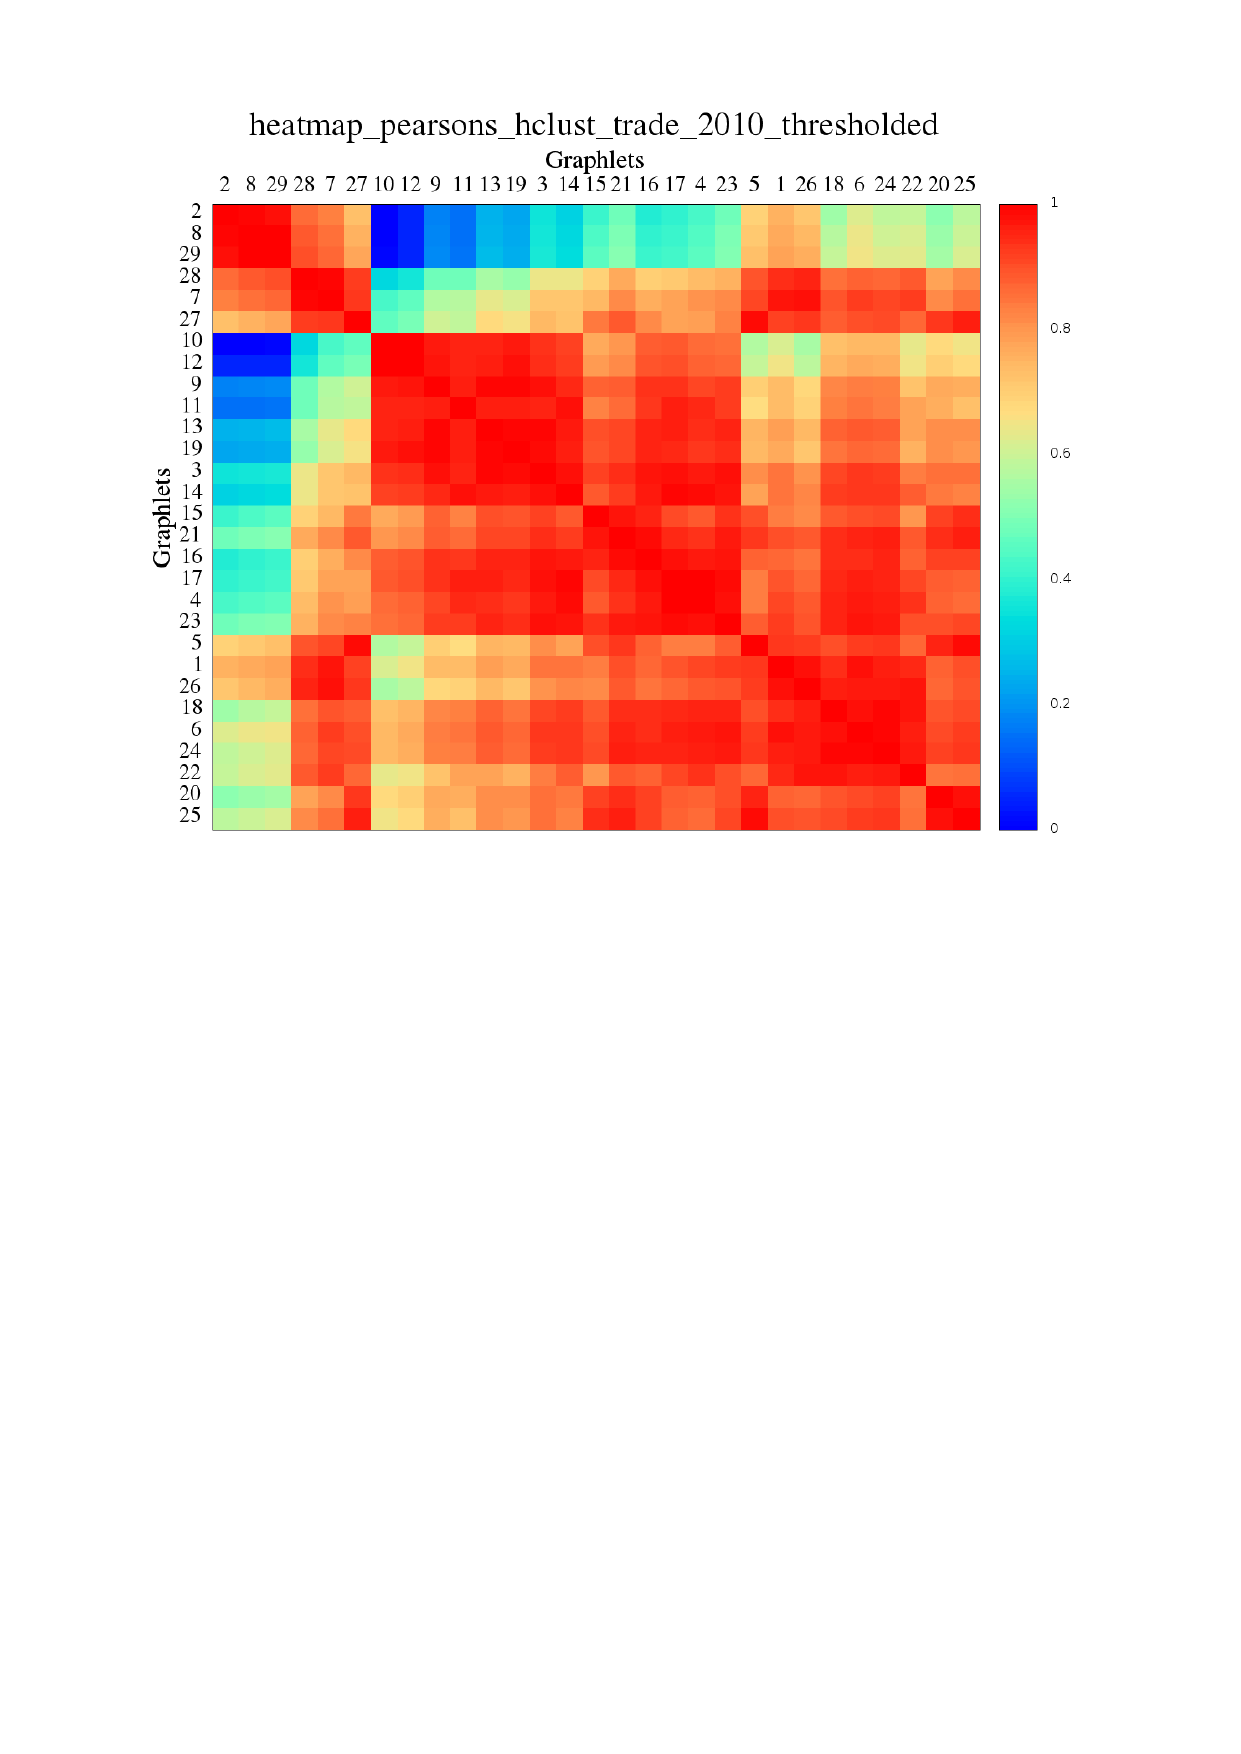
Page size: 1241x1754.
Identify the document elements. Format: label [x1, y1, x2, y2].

picture [120, 93, 1125, 846]
